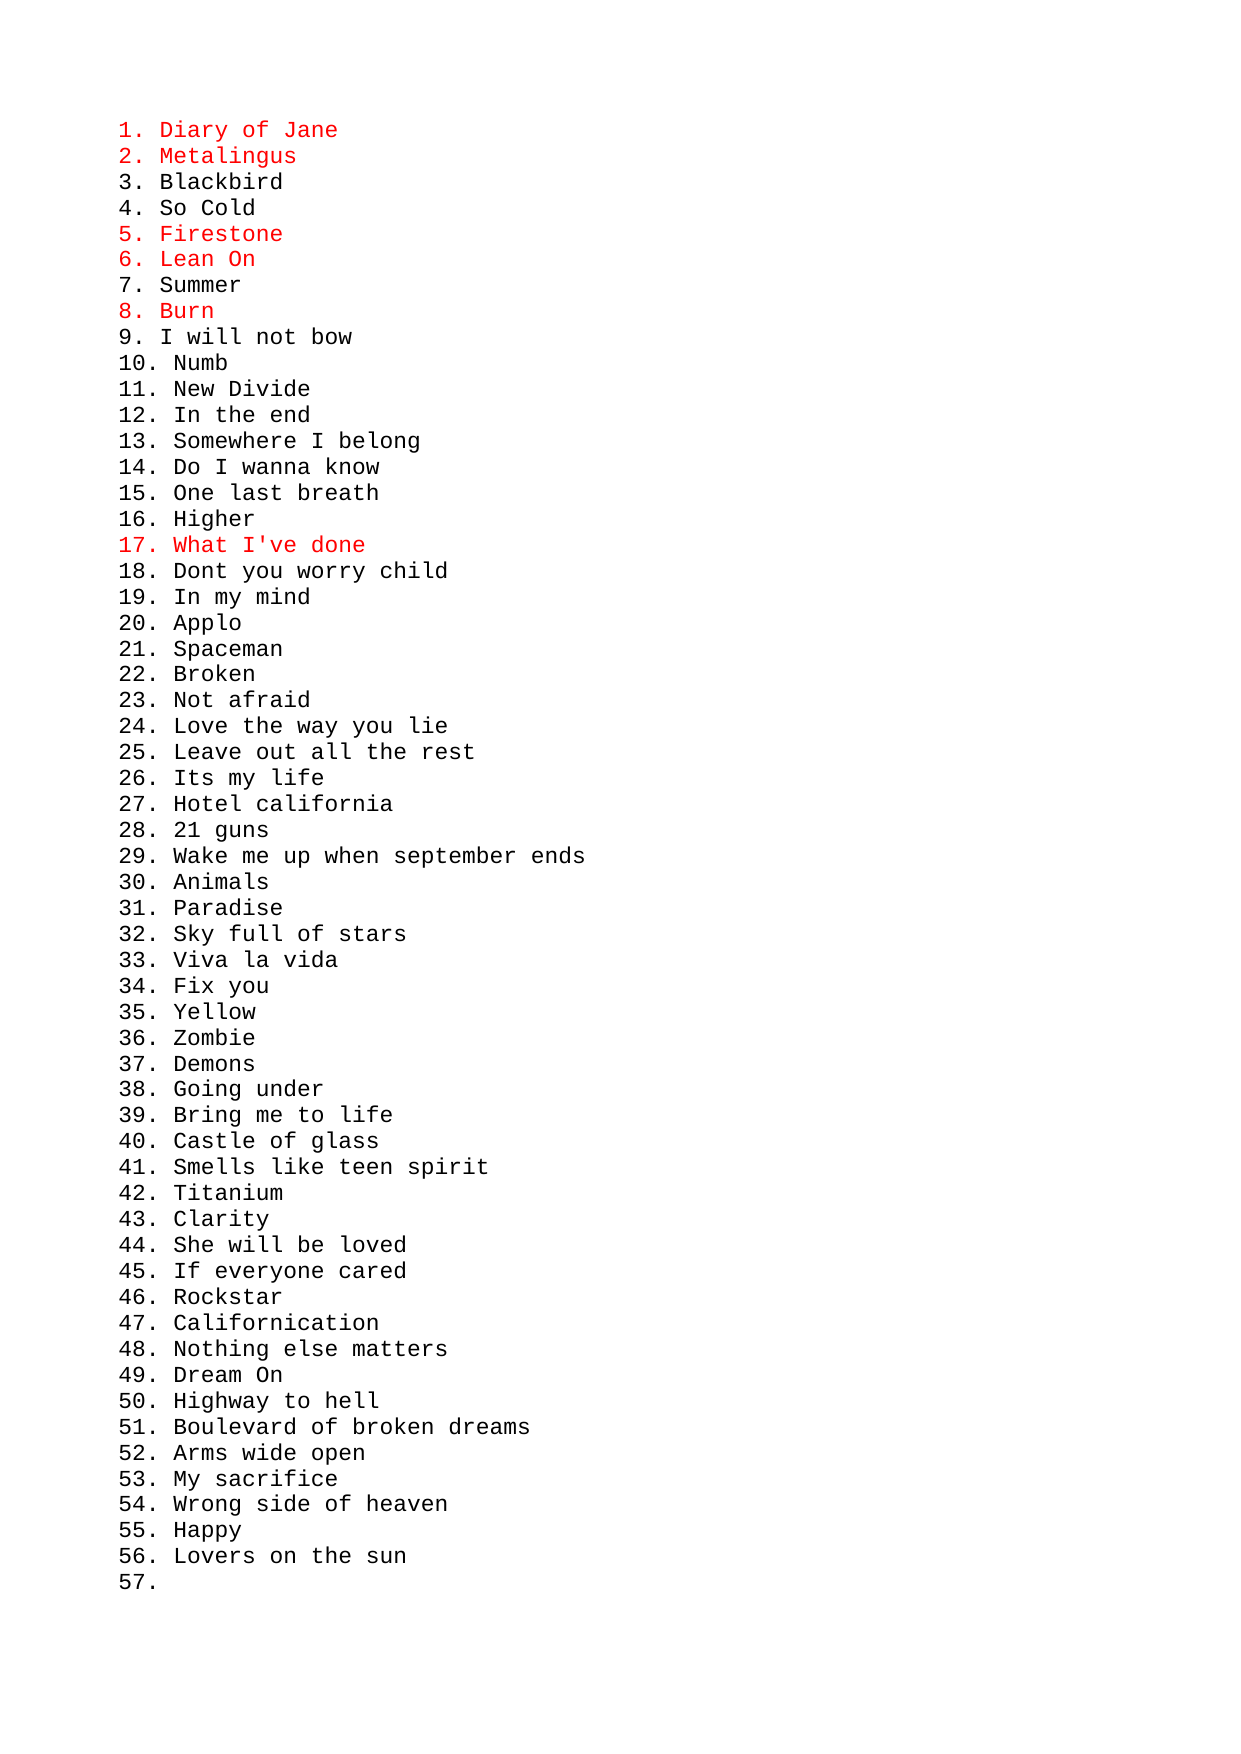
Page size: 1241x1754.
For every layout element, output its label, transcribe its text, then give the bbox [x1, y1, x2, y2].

text 52. Arms wide open [118, 1441, 1122, 1467]
text 22. Broken [118, 663, 1122, 689]
text 44. She will be loved [118, 1233, 1122, 1259]
text 7. Summer [118, 274, 1122, 300]
text 25. Leave out all the rest [118, 741, 1122, 767]
text 48. Nothing else matters [118, 1337, 1122, 1363]
text 11. New Divide [118, 377, 1122, 403]
text 46. Rockstar [118, 1285, 1122, 1311]
text 17. What I've done [118, 533, 1122, 559]
text 34. Fix you [118, 974, 1122, 1000]
text 27. Hotel california [118, 792, 1122, 818]
text 37. Demons [118, 1052, 1122, 1078]
text 42. Titanium [118, 1182, 1122, 1207]
text 33. Viva la vida [118, 948, 1122, 974]
text 54. Wrong side of heaven [118, 1493, 1122, 1519]
text 56. Lovers on the sun [118, 1545, 1122, 1571]
text 26. Its my life [118, 767, 1122, 792]
text 16. Higher [118, 507, 1122, 533]
text 38. Going under [118, 1078, 1122, 1104]
text 8. Burn [118, 300, 1122, 326]
text 35. Yellow [118, 1000, 1122, 1026]
text 41. Smells like teen spirit [118, 1156, 1122, 1182]
text 29. Wake me up when september ends [118, 844, 1122, 870]
text 6. Lean On [118, 248, 1122, 274]
text 57. [118, 1571, 1122, 1597]
text 53. My sacrifice [118, 1467, 1122, 1493]
text 28. 21 guns [118, 818, 1122, 844]
text 18. Dont you worry child [118, 559, 1122, 585]
text 31. Paradise [118, 896, 1122, 922]
text 39. Bring me to life [118, 1104, 1122, 1130]
text 30. Animals [118, 870, 1122, 896]
text 2. Metalingus [118, 144, 1122, 170]
text 19. In my mind [118, 585, 1122, 611]
text 45. If everyone cared [118, 1259, 1122, 1285]
text 23. Not afraid [118, 689, 1122, 715]
text 51. Boulevard of broken dreams [118, 1415, 1122, 1441]
text 21. Spaceman [118, 637, 1122, 663]
text 36. Zombie [118, 1026, 1122, 1052]
text 20. Applo [118, 611, 1122, 637]
text 15. One last breath [118, 481, 1122, 507]
text 10. Numb [118, 352, 1122, 377]
text 49. Dream On [118, 1363, 1122, 1389]
text 4. So Cold [118, 196, 1122, 222]
text 1. Diary of Jane [118, 118, 1122, 144]
text 40. Castle of glass [118, 1130, 1122, 1156]
text 3. Blackbird [118, 170, 1122, 196]
text 13. Somewhere I belong [118, 429, 1122, 455]
text 14. Do I wanna know [118, 455, 1122, 481]
text 50. Highway to hell [118, 1389, 1122, 1415]
text 55. Happy [118, 1519, 1122, 1545]
text 12. In the end [118, 403, 1122, 429]
text 43. Clarity [118, 1207, 1122, 1233]
text 9. I will not bow [118, 326, 1122, 352]
text 32. Sky full of stars [118, 922, 1122, 948]
text 5. Firestone [118, 222, 1122, 248]
text 24. Love the way you lie [118, 715, 1122, 741]
text 47. Californication [118, 1311, 1122, 1337]
